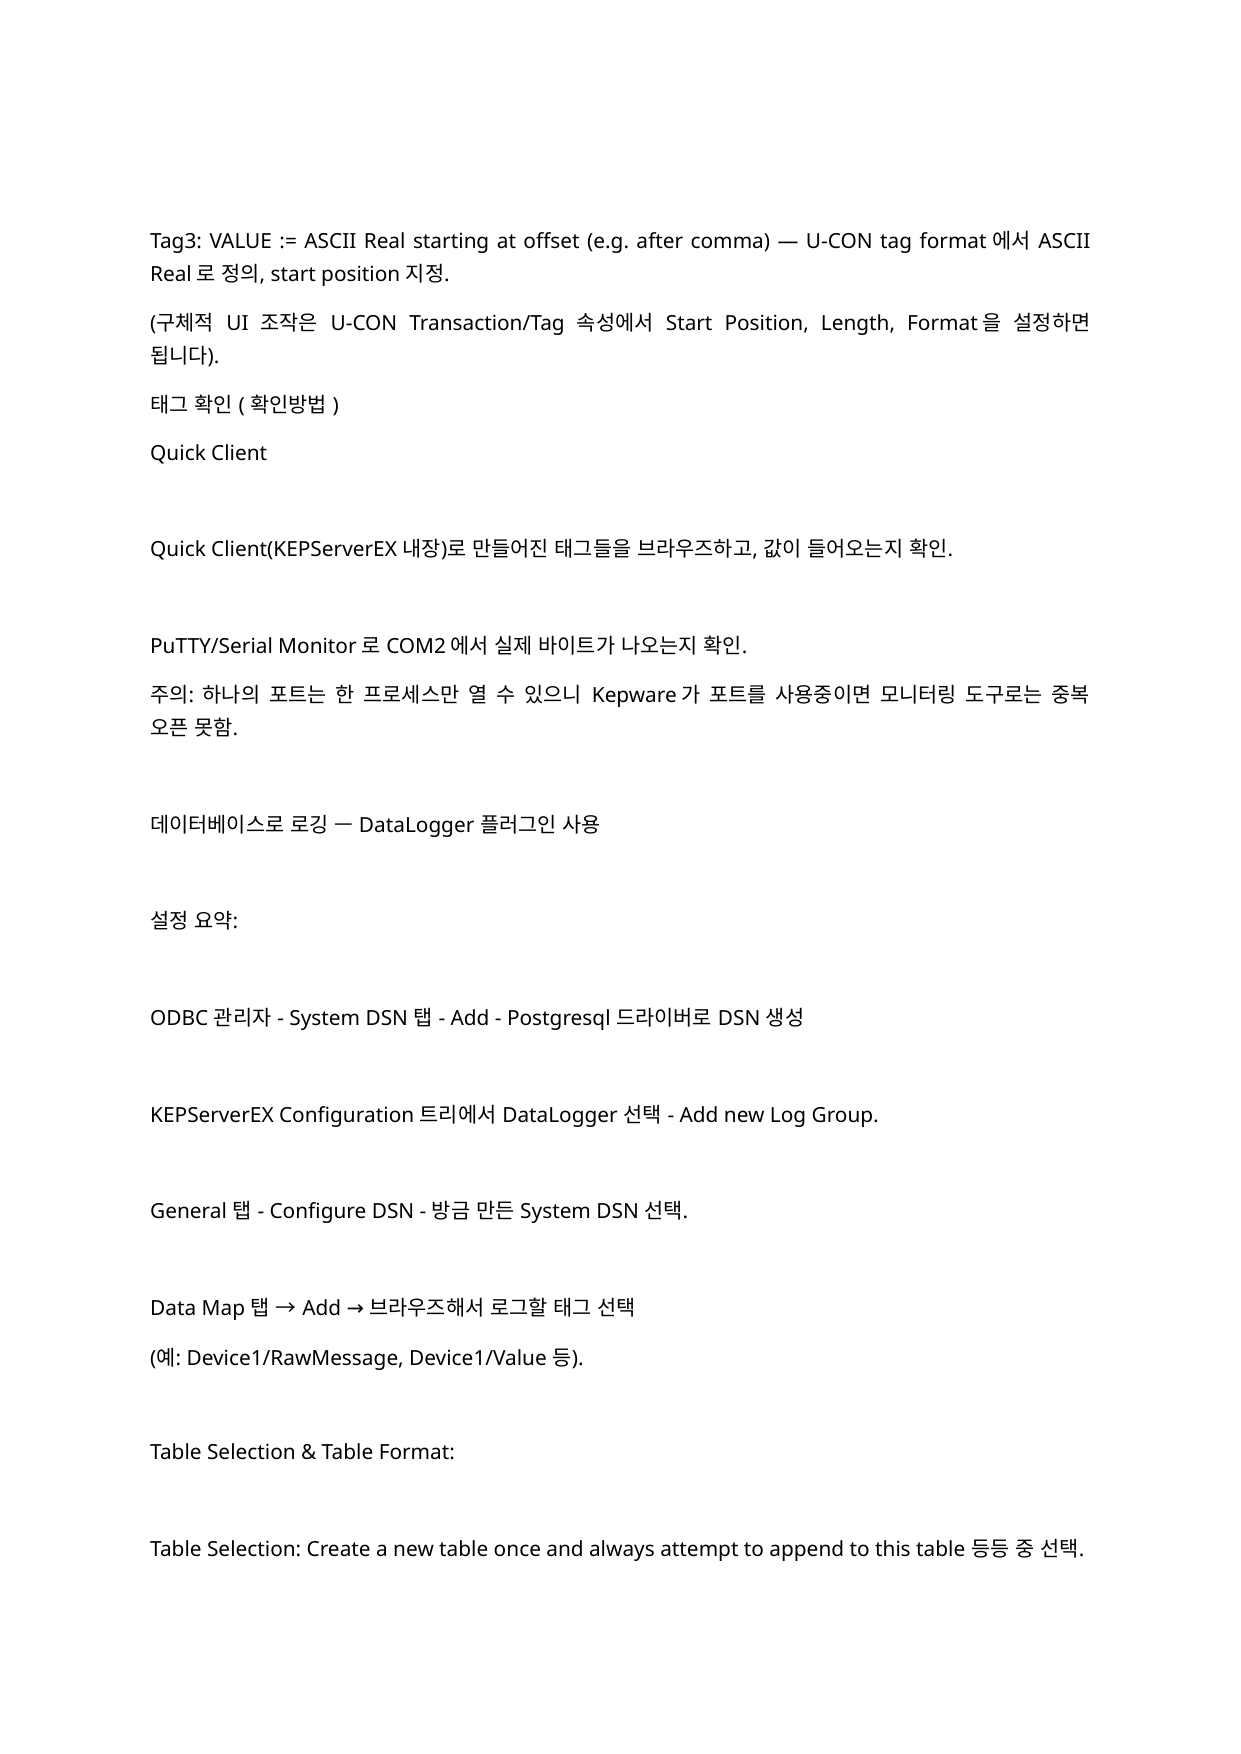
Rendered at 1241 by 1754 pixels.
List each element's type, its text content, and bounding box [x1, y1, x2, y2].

text PuTTY/Serial Monitor로 COM2에서 실제 바이트가 나오는지 확인. [150, 629, 1090, 659]
text Data Map 탭 → Add → 브라우즈해서 로그할 태그 선택 [150, 1291, 1090, 1322]
text 데이터베이스로 로깅 — DataLogger 플러그인 사용 [150, 808, 1090, 838]
text Quick Client(KEPServerEX 내장)로 만들어진 태그들을 브라우즈하고, 값이 들어오는지 확인. [150, 533, 1090, 563]
text Quick Client [150, 438, 1090, 466]
text (예: Device1/RawMessage, Device1/Value 등). [150, 1341, 1090, 1371]
text Table Selection & Table Format: [150, 1437, 1090, 1466]
text Table Selection: Create a new table once and always attempt to append to this table 등등 중 선택. [150, 1532, 1090, 1562]
text (구체적 UI 조작은 U-CON Transaction/Tag 속성에서 Start Position, Length, Format을 설정하면 됩니다). [150, 307, 1090, 369]
text KEPServerEX Configuration 트리에서 DataLogger 선택 - Add new Log Group. [150, 1098, 1090, 1128]
text Tag3: VALUE := ASCII Real starting at offset (e.g. after comma) — U-CON tag format에서 ASCII Real로 정의, start position 지정. [150, 224, 1090, 287]
text 태그 확인 ( 확인방법 ) [150, 389, 1090, 419]
text ODBC 관리자 - System DSN 탭 - Add - Postgresql 드라이버로 DSN 생성 [150, 1001, 1090, 1032]
text General 탭 - Configure DSN - 방금 만든 System DSN 선택. [150, 1195, 1090, 1225]
text 설정 요약: [150, 905, 1090, 935]
text 주의: 하나의 포트는 한 프로세스만 열 수 있으니 Kepware가 포트를 사용중이면 모니터링 도구로는 중복 오픈 못함. [150, 679, 1090, 742]
